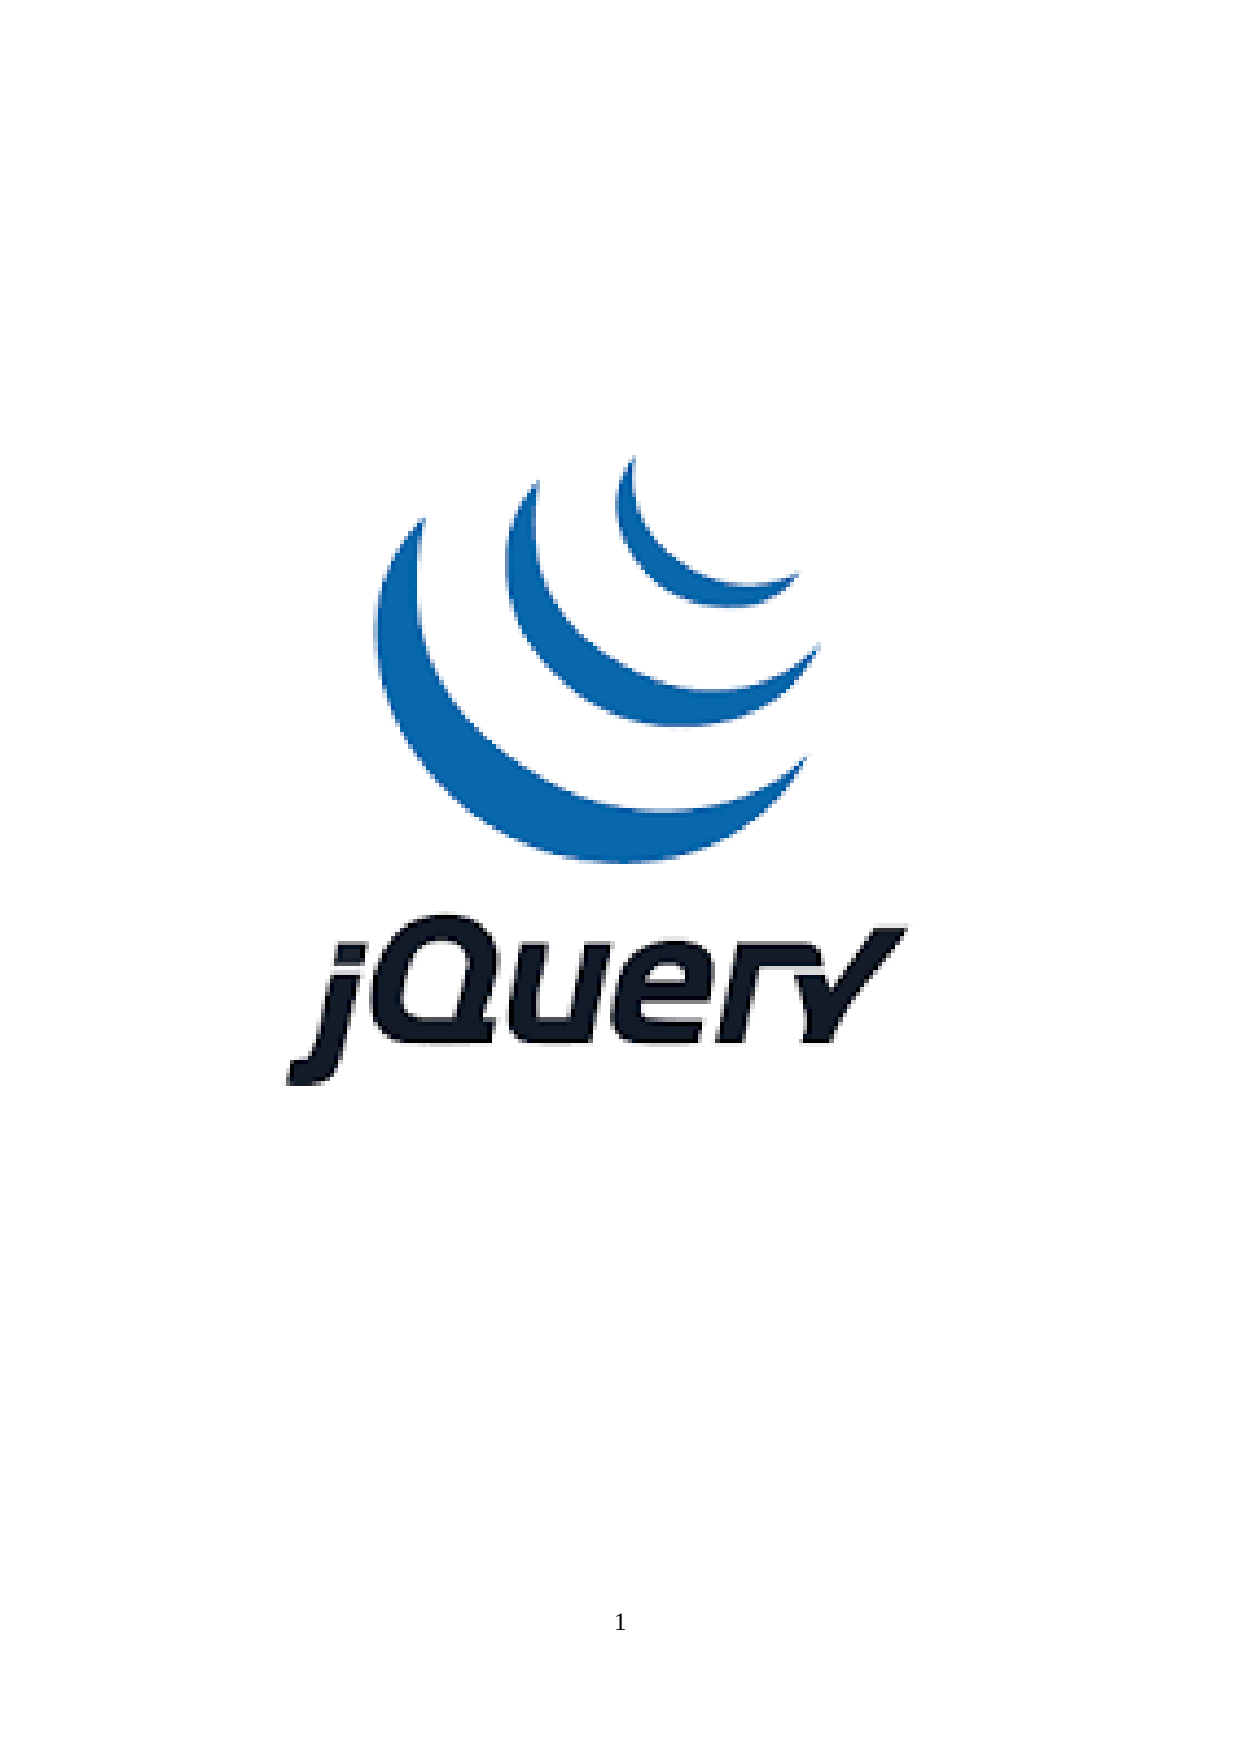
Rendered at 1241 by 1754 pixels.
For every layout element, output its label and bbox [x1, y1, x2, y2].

picture [273, 455, 922, 1086]
